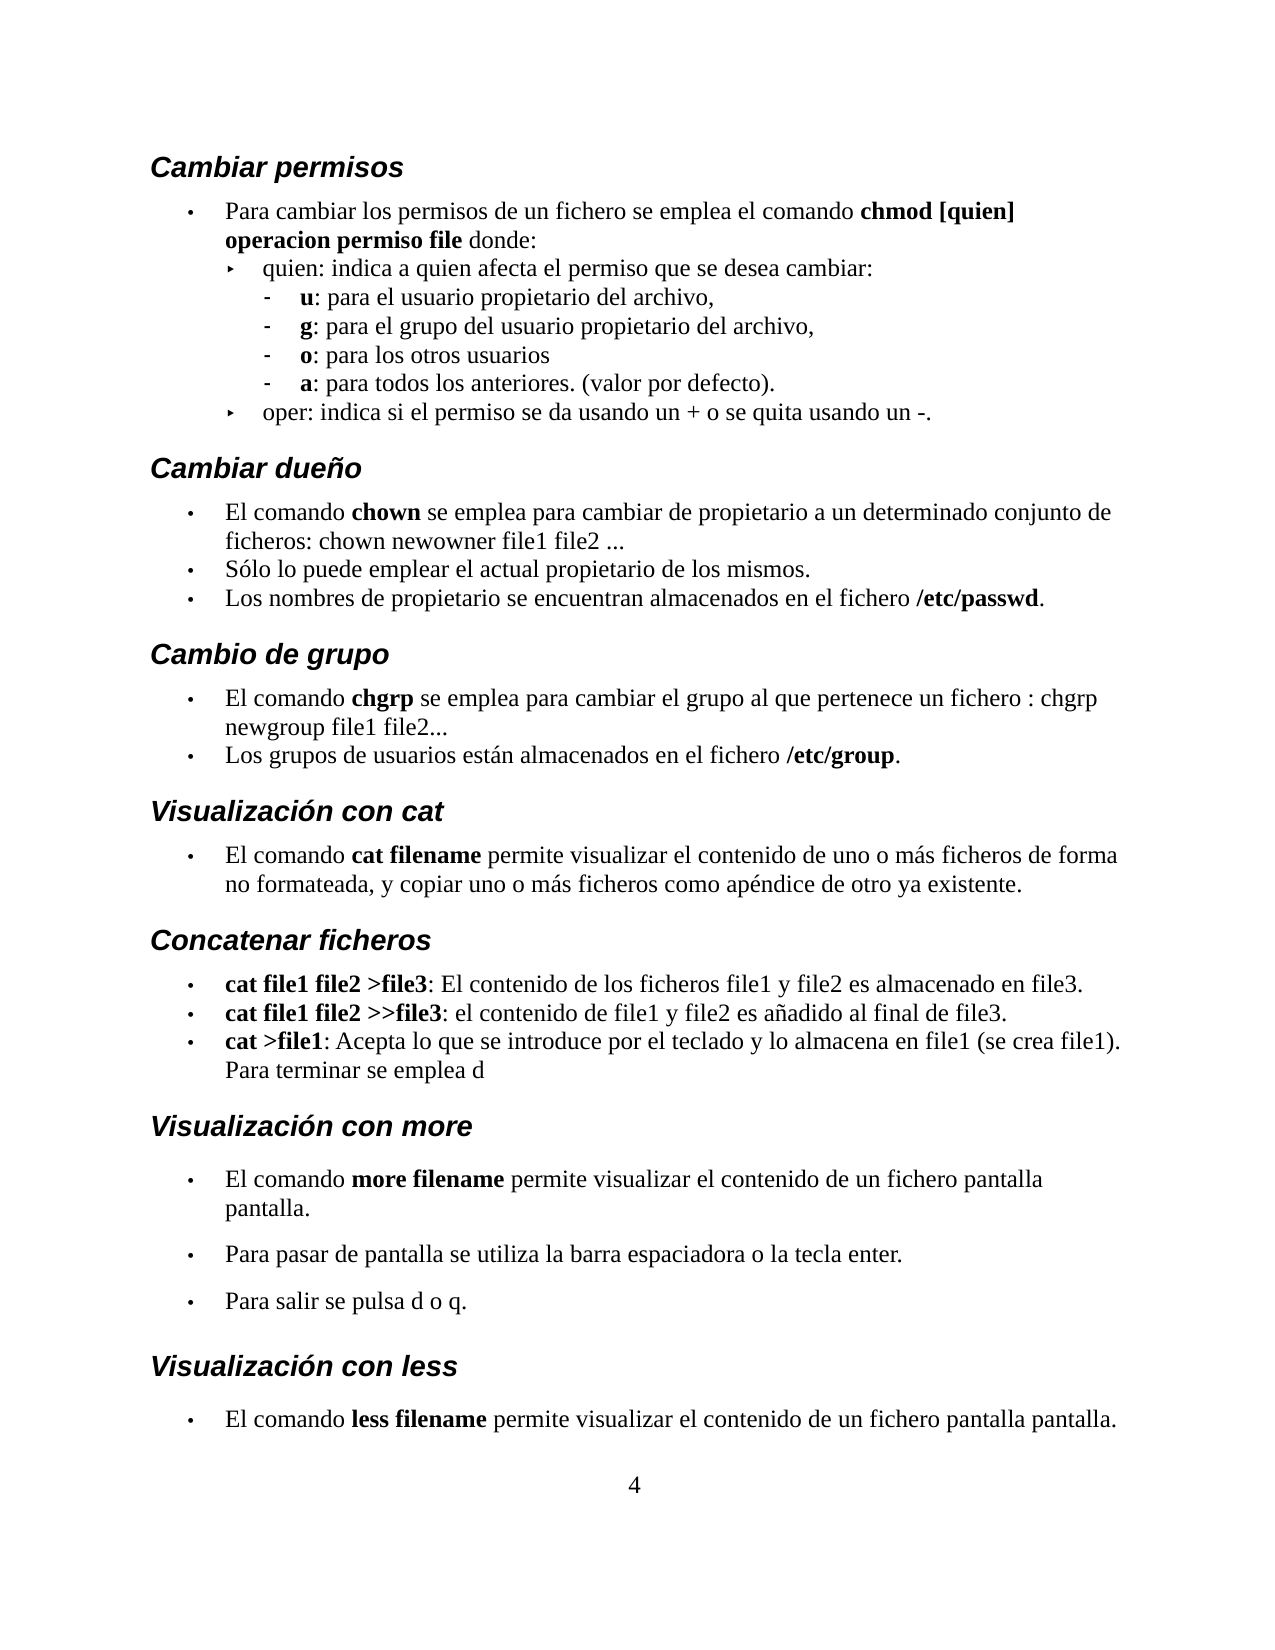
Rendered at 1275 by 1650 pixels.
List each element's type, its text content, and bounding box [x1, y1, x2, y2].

list u: para el usuario propietario del archivo, [262, 282, 1125, 311]
subtitle Visualización con cat [150, 794, 1125, 828]
subtitle Cambiar dueño [150, 451, 1125, 484]
list quien: indica a quien afecta el permiso que se desea cambiar: [225, 253, 1125, 282]
list Los grupos de usuarios están almacenados en el fichero /etc/group. [187, 741, 1125, 769]
list El comando cat filename permite visualizar el contenido de uno o más ficheros de forma no formateada, y copiar uno o más ficheros como apéndice de otro ya existente. [187, 840, 1125, 898]
list El comando chgrp se emplea para cambiar el grupo al que pertenece un fichero : chgrp newgroup file1 file2... [187, 683, 1125, 741]
list El comando less filename permite visualizar el contenido de un fichero pantalla pantalla. [187, 1404, 1125, 1432]
list cat file1 file2 >file3: El contenido de los ficheros file1 y file2 es almacenado en file3. [187, 969, 1125, 998]
subtitle Cambio de grupo [150, 637, 1125, 671]
list Sólo lo puede emplear el actual propietario de los mismos. [187, 554, 1125, 583]
list cat file1 file2 >>file3: el contenido de file1 y file2 es añadido al final de file3. [187, 998, 1125, 1026]
subtitle Visualización con more [150, 1109, 1125, 1142]
list Los nombres de propietario se encuentran almacenados en el fichero /etc/passwd. [187, 583, 1125, 612]
list El comando more filename permite visualizar el contenido de un fichero pantalla pantalla. [187, 1164, 1125, 1221]
list cat >file1: Acepta lo que se introduce por el teclado y lo almacena en file1 (se crea file1). Para terminar se emplea d [187, 1026, 1125, 1084]
list oper: indica si el permiso se da usando un + o se quita usando un -. [225, 397, 1125, 426]
list Para cambiar los permisos de un fichero se emplea el comando chmod [quien] operacion permiso file donde: [187, 196, 1125, 253]
list Para salir se pulsa d o q. [187, 1286, 1125, 1315]
list o: para los otros usuarios [262, 340, 1125, 368]
list El comando chown se emplea para cambiar de propietario a un determinado conjunto de ficheros: chown newowner file1 file2 ... [187, 497, 1125, 554]
subtitle Visualización con less [150, 1349, 1125, 1382]
list g: para el grupo del usuario propietario del archivo, [262, 311, 1125, 340]
list a: para todos los anteriores. (valor por defecto). [262, 368, 1125, 397]
subtitle Concatenar ficheros [150, 923, 1125, 956]
subtitle Cambiar permisos [150, 150, 1125, 183]
list Para pasar de pantalla se utiliza la barra espaciadora o la tecla enter. [187, 1239, 1125, 1268]
